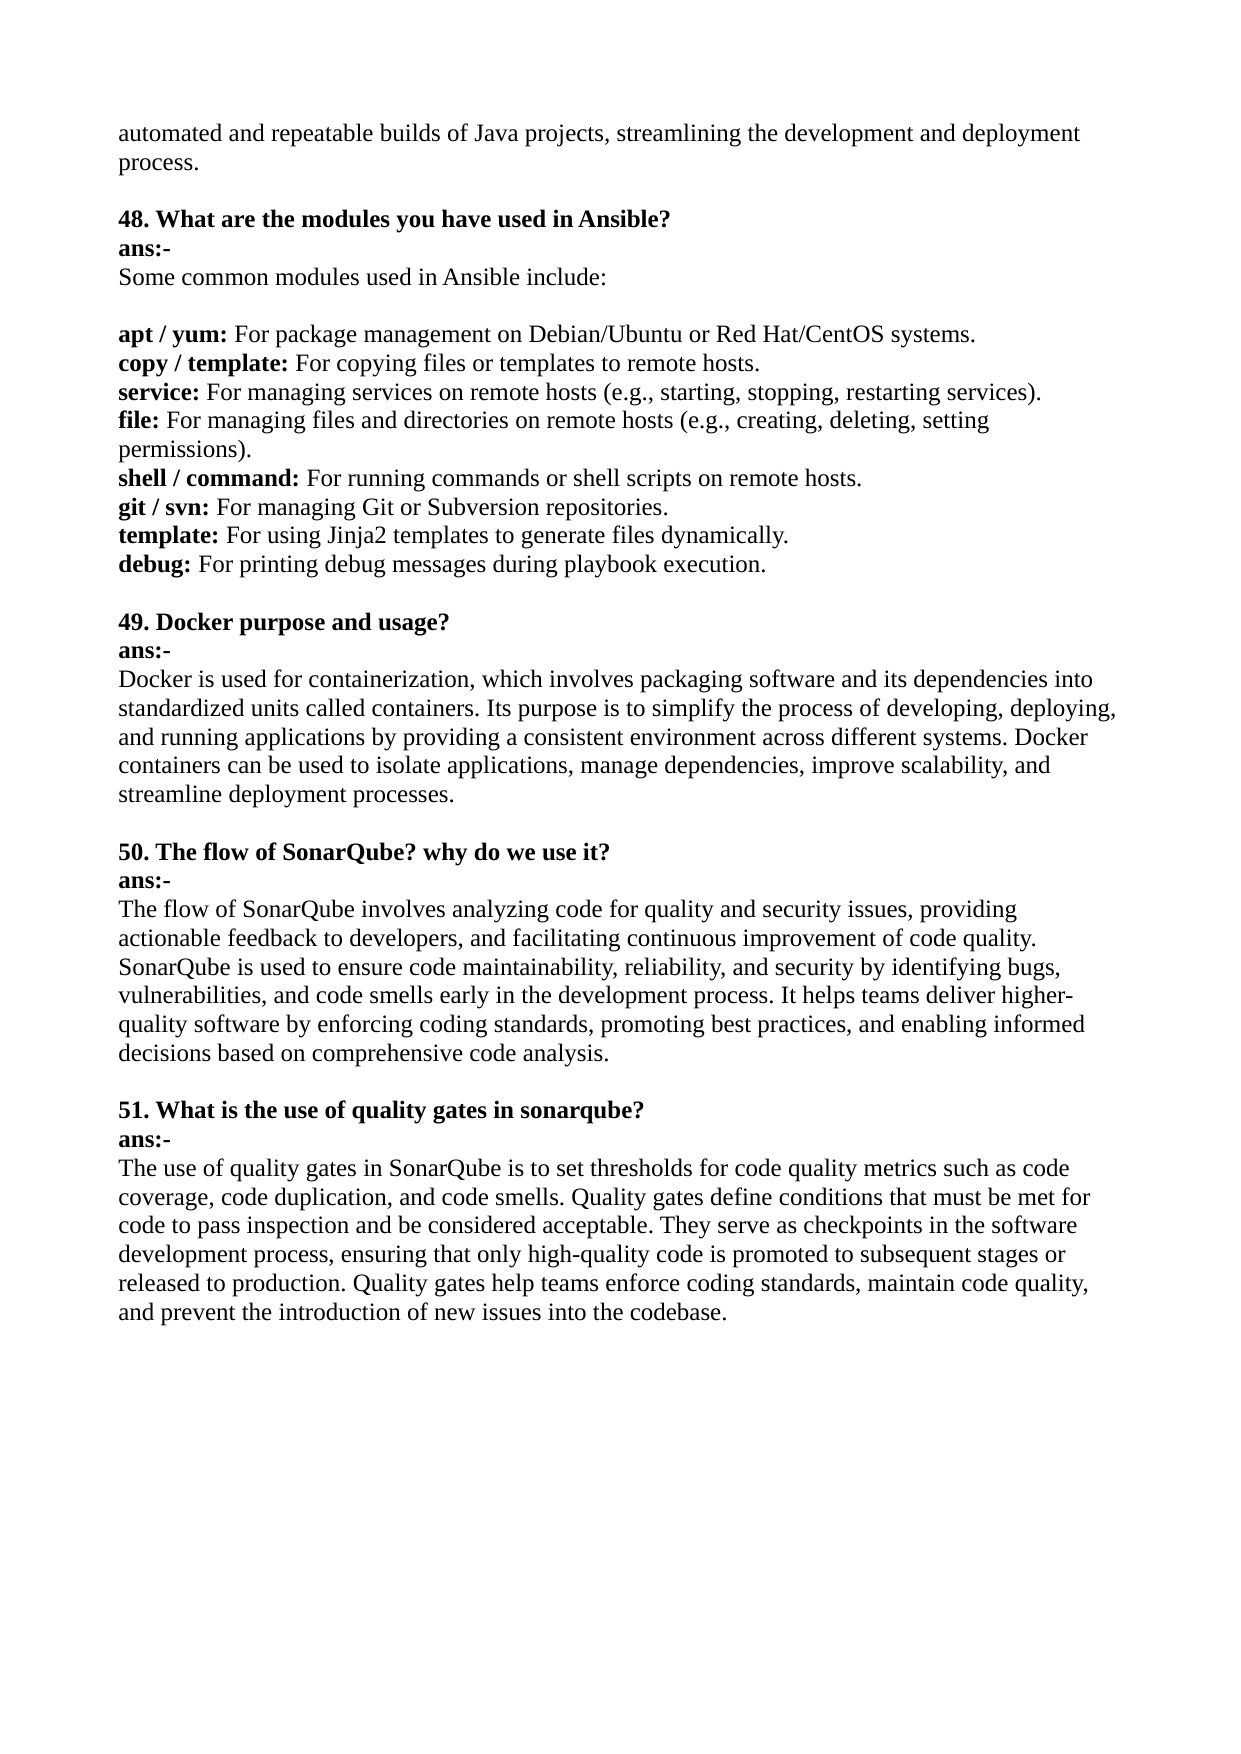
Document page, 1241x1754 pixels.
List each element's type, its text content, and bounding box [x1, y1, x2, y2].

text ans:- [118, 636, 1122, 664]
text The use of quality gates in SonarQube is to set thresholds for code quality metrics such as code coverage, code duplication, and code smells. Quality gates define conditions that must be met for code to pass inspection and be considered acceptable. They serve as checkpoints in the software development process, ensuring that only high-quality code is promoted to subsequent stages or released to production. Quality gates help teams enforce coding standards, maintain code quality, and prevent the introduction of new issues into the codebase. [118, 1153, 1122, 1326]
text file: For managing files and directories on remote hosts (e.g., creating, deleting, setting permissions). [118, 406, 1122, 463]
text 51. What is the use of quality gates in sonarqube? [118, 1096, 1122, 1124]
text ans:- [118, 866, 1122, 894]
text ans:- [118, 1124, 1122, 1153]
text Some common modules used in Ansible include: [118, 262, 1122, 291]
text Docker is used for containerization, which involves packaging software and its dependencies into standardized units called containers. Its purpose is to simplify the process of developing, deploying, and running applications by providing a consistent environment across different systems. Docker containers can be used to isolate applications, manage dependencies, improve scalability, and streamline deployment processes. [118, 664, 1122, 808]
text 50. The flow of SonarQube? why do we use it? [118, 837, 1122, 866]
text automated and repeatable builds of Java projects, streamlining the development and deployment process. [118, 118, 1122, 176]
text service: For managing services on remote hosts (e.g., starting, stopping, restarting services). [118, 377, 1122, 406]
text template: For using Jinja2 templates to generate files dynamically. [118, 521, 1122, 549]
text 48. What are the modules you have used in Ansible? [118, 204, 1122, 233]
text The flow of SonarQube involves analyzing code for quality and security issues, providing actionable feedback to developers, and facilitating continuous improvement of code quality. SonarQube is used to ensure code maintainability, reliability, and security by identifying bugs, vulnerabilities, and code smells early in the development process. It helps teams deliver higher-quality software by enforcing coding standards, promoting best practices, and enabling informed decisions based on comprehensive code analysis. [118, 894, 1122, 1067]
text apt / yum: For package management on Debian/Ubuntu or Red Hat/CentOS systems. [118, 319, 1122, 348]
text git / svn: For managing Git or Subversion repositories. [118, 492, 1122, 521]
text ans:- [118, 233, 1122, 262]
text debug: For printing debug messages during playbook execution. [118, 549, 1122, 578]
text shell / command: For running commands or shell scripts on remote hosts. [118, 463, 1122, 492]
text 49. Docker purpose and usage? [118, 607, 1122, 636]
text copy / template: For copying files or templates to remote hosts. [118, 348, 1122, 377]
